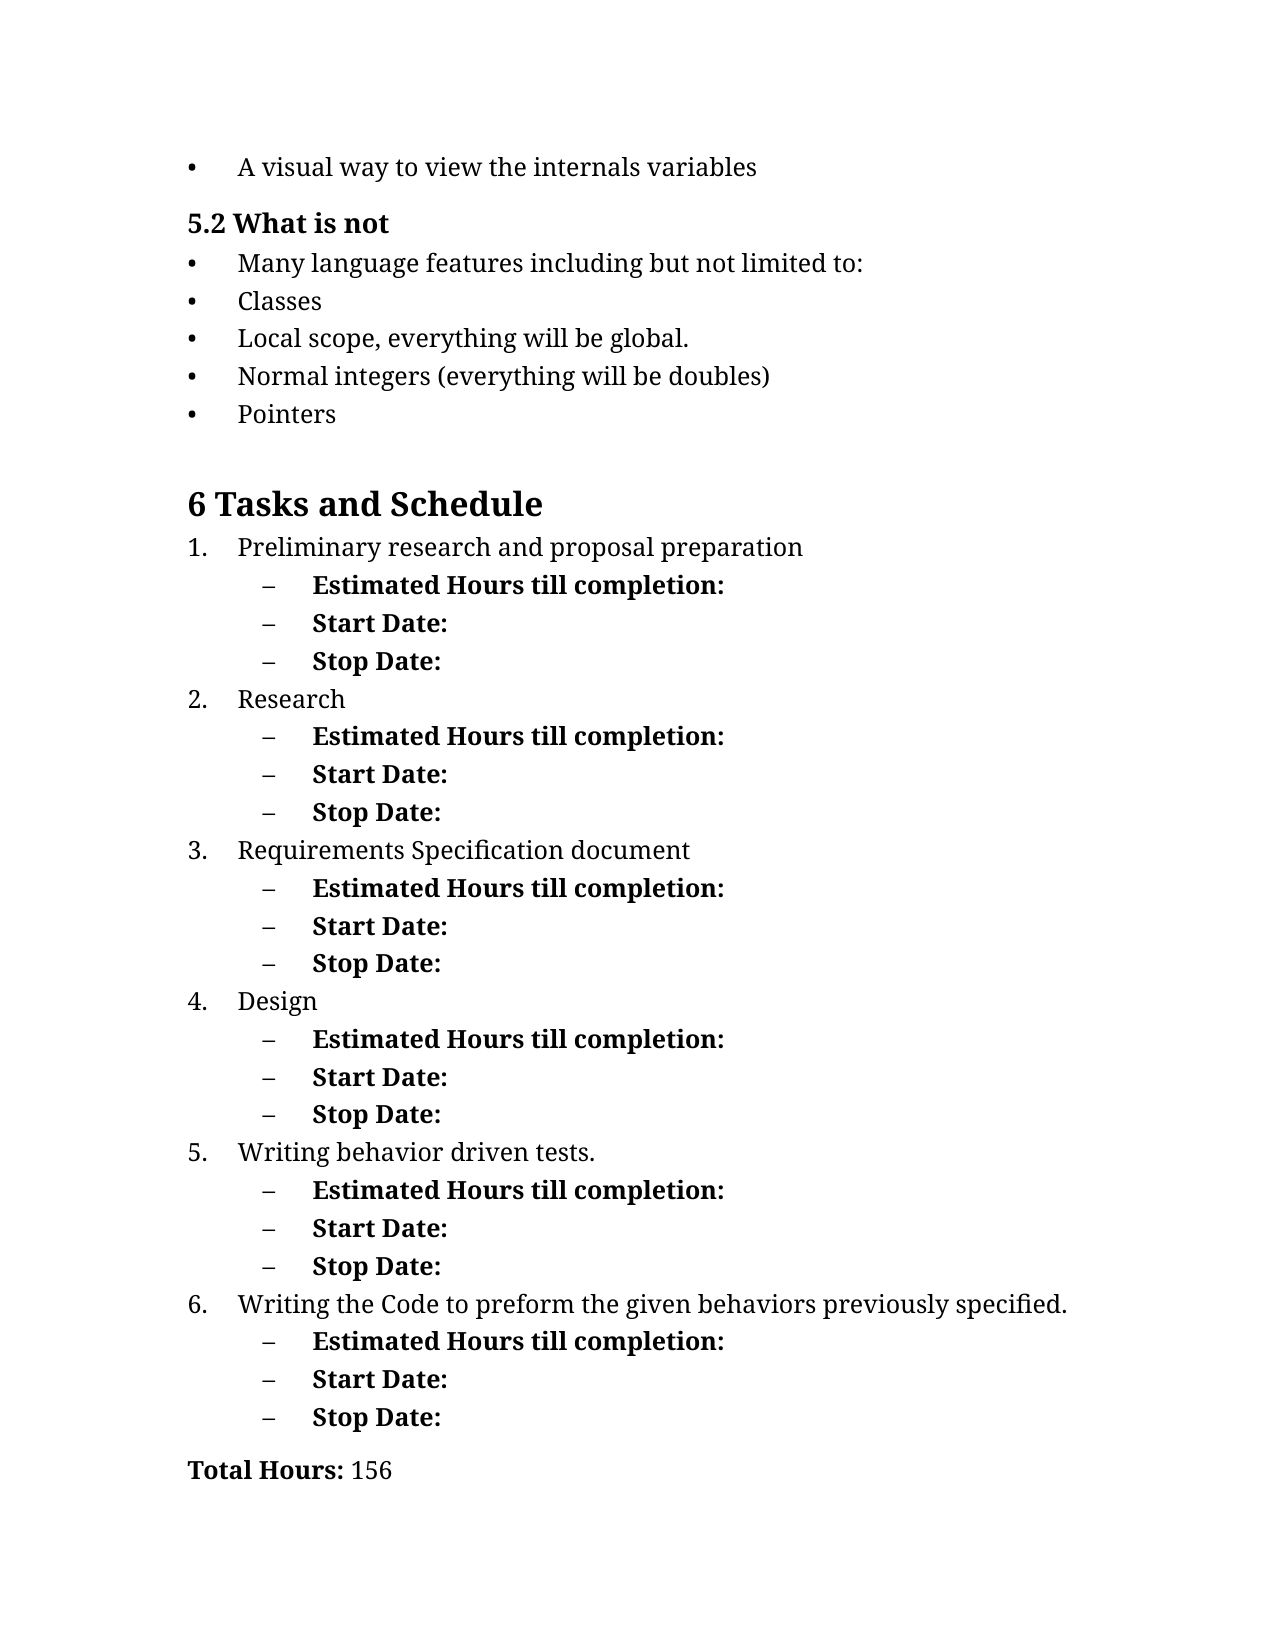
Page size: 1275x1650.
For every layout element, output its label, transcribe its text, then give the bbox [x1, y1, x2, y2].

list Requirements Specification document [187, 832, 1087, 867]
list Normal integers (everything will be doubles) [187, 359, 1087, 393]
list Estimated Hours till completion: [262, 870, 1087, 904]
list Local scope, everything will be global. [187, 321, 1087, 355]
list Writing the Code to preform the given behaviors previously specified. [187, 1286, 1087, 1320]
list Start Date: [262, 908, 1087, 942]
list Start Date: [262, 606, 1087, 640]
list Research [187, 681, 1087, 715]
list Estimated Hours till completion: [262, 1173, 1087, 1207]
list Stop Date: [262, 795, 1087, 829]
list Start Date: [262, 757, 1087, 791]
list Estimated Hours till completion: [262, 1324, 1087, 1358]
subtitle 6 Tasks and Schedule [187, 481, 1087, 526]
list Stop Date: [262, 643, 1087, 677]
list Design [187, 984, 1087, 1018]
list Writing behavior driven tests. [187, 1135, 1087, 1169]
list A visual way to view the internals variables [187, 150, 1087, 184]
list Estimated Hours till completion: [262, 1022, 1087, 1056]
list Stop Date: [262, 1400, 1087, 1434]
list Start Date: [262, 1362, 1087, 1396]
list Stop Date: [262, 1248, 1087, 1282]
list Estimated Hours till completion: [262, 719, 1087, 753]
list Estimated Hours till completion: [262, 568, 1087, 602]
text Total Hours: 156 [187, 1452, 1087, 1487]
subtitle 5.2 What is not [187, 205, 1087, 242]
list Many language features including but not limited to: [187, 246, 1087, 279]
list Start Date: [262, 1211, 1087, 1245]
list Classes [187, 283, 1087, 317]
list Stop Date: [262, 1097, 1087, 1131]
list Stop Date: [262, 946, 1087, 980]
list Pointers [187, 397, 1087, 431]
list Start Date: [262, 1059, 1087, 1093]
list Preliminary research and proposal preparation [187, 530, 1087, 564]
